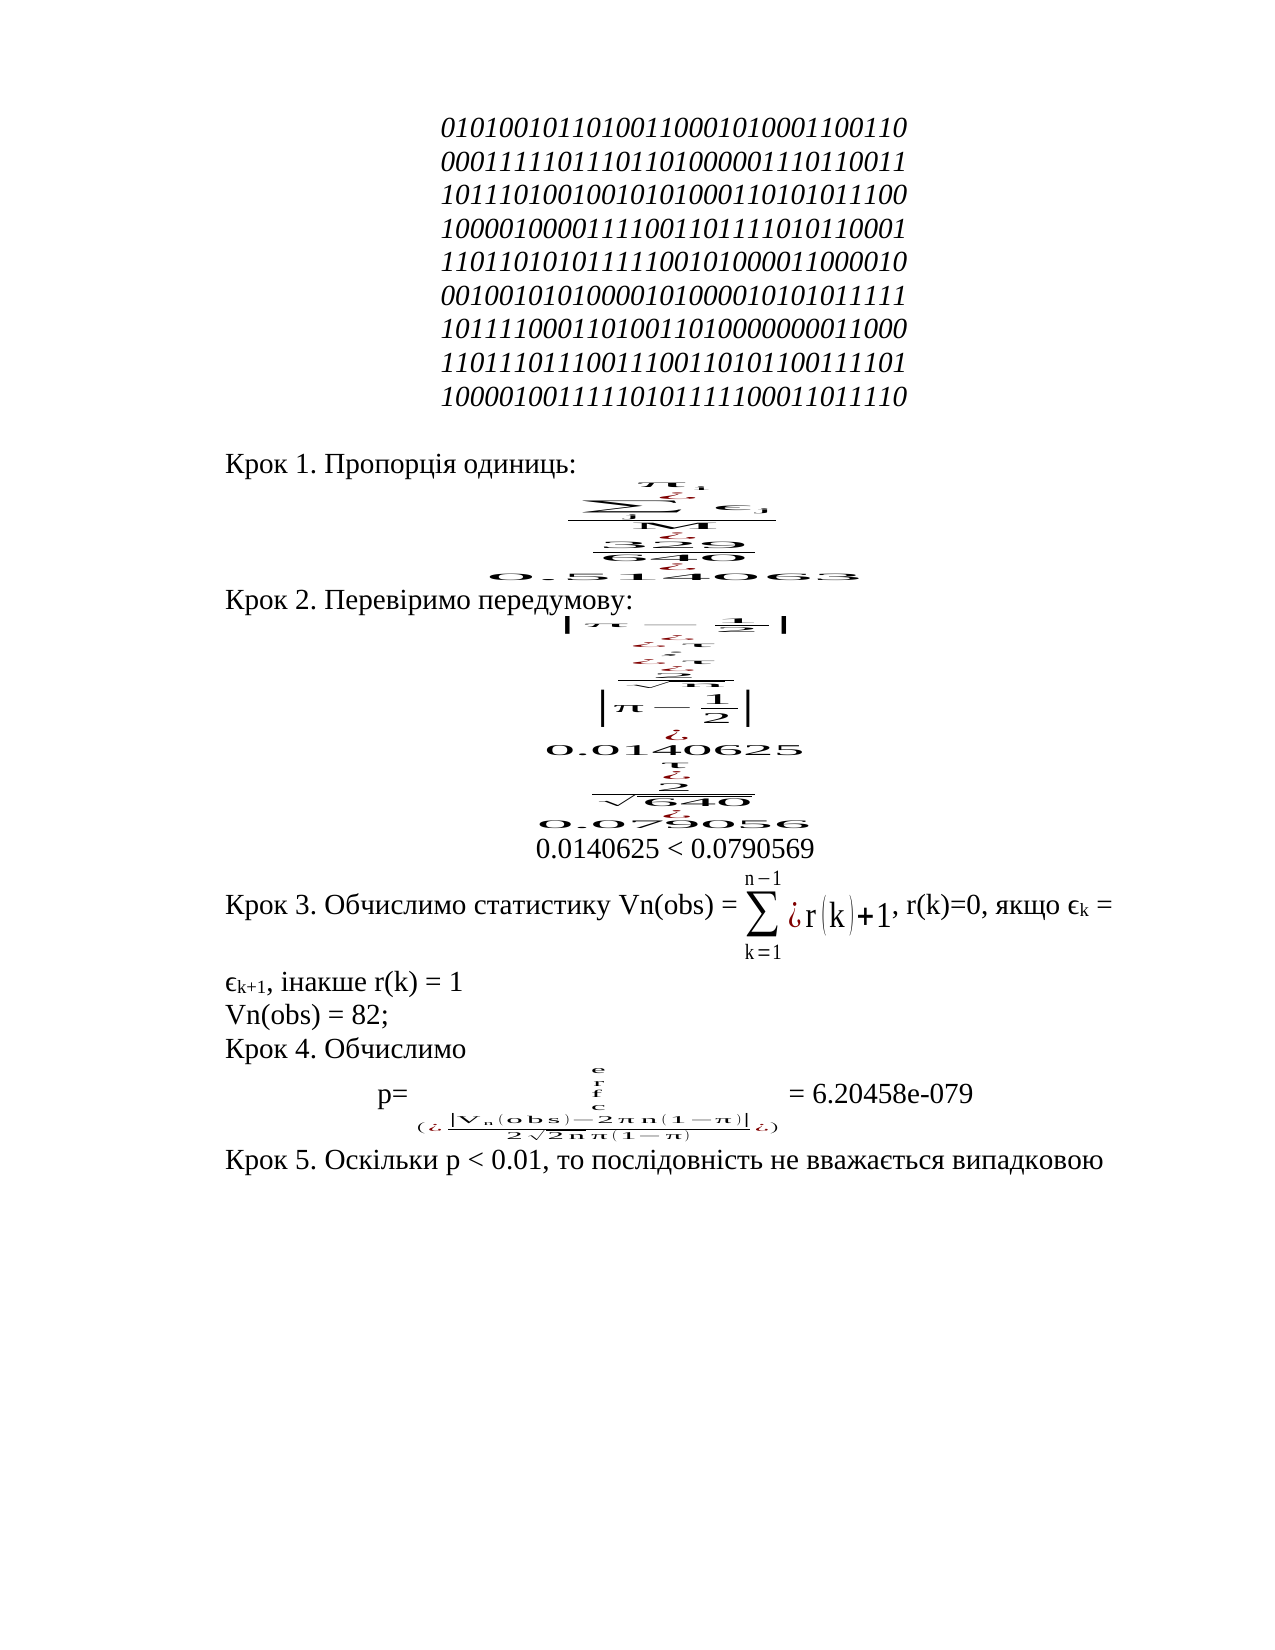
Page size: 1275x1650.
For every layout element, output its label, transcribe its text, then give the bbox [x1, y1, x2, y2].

text 10111010010010101000110101011100 [225, 177, 1125, 211]
text 11011101110011100110101100111101 [225, 345, 1125, 379]
text Крок 1. Пропорція одиниць: [225, 446, 1125, 479]
text 0.0140625 < 0.0790569 [225, 832, 1125, 865]
text 01010010110100110001010001100110 [225, 110, 1125, 144]
text 10000100001111001101111010110001 [225, 211, 1125, 244]
text 11011010101111100101000011000010 [225, 244, 1125, 278]
text Крок 2. Перевіримо передумову: [225, 582, 1125, 616]
text Крок 3. Обчислимо статистику Vn(obs) = , r(k)=0, якщо ϵk = ϵk+1, інакше r(k) = 1 [225, 865, 1125, 997]
text Крок 5. Оскільки p < 0.01, то послідовність не вважається випадковою [225, 1142, 1125, 1176]
text 10111100011010011010000000011000 [225, 312, 1125, 345]
text p= = 6.20458e-079 [225, 1064, 1125, 1142]
text 00100101010000101000010101011111 [225, 278, 1125, 312]
text 00011111011101101000001110110011 [225, 144, 1125, 177]
text Крок 4. Обчислимо [225, 1031, 1125, 1064]
text Vn(obs) = 82; [225, 997, 1125, 1031]
text 10000100111110101111100011011110 [225, 379, 1125, 412]
